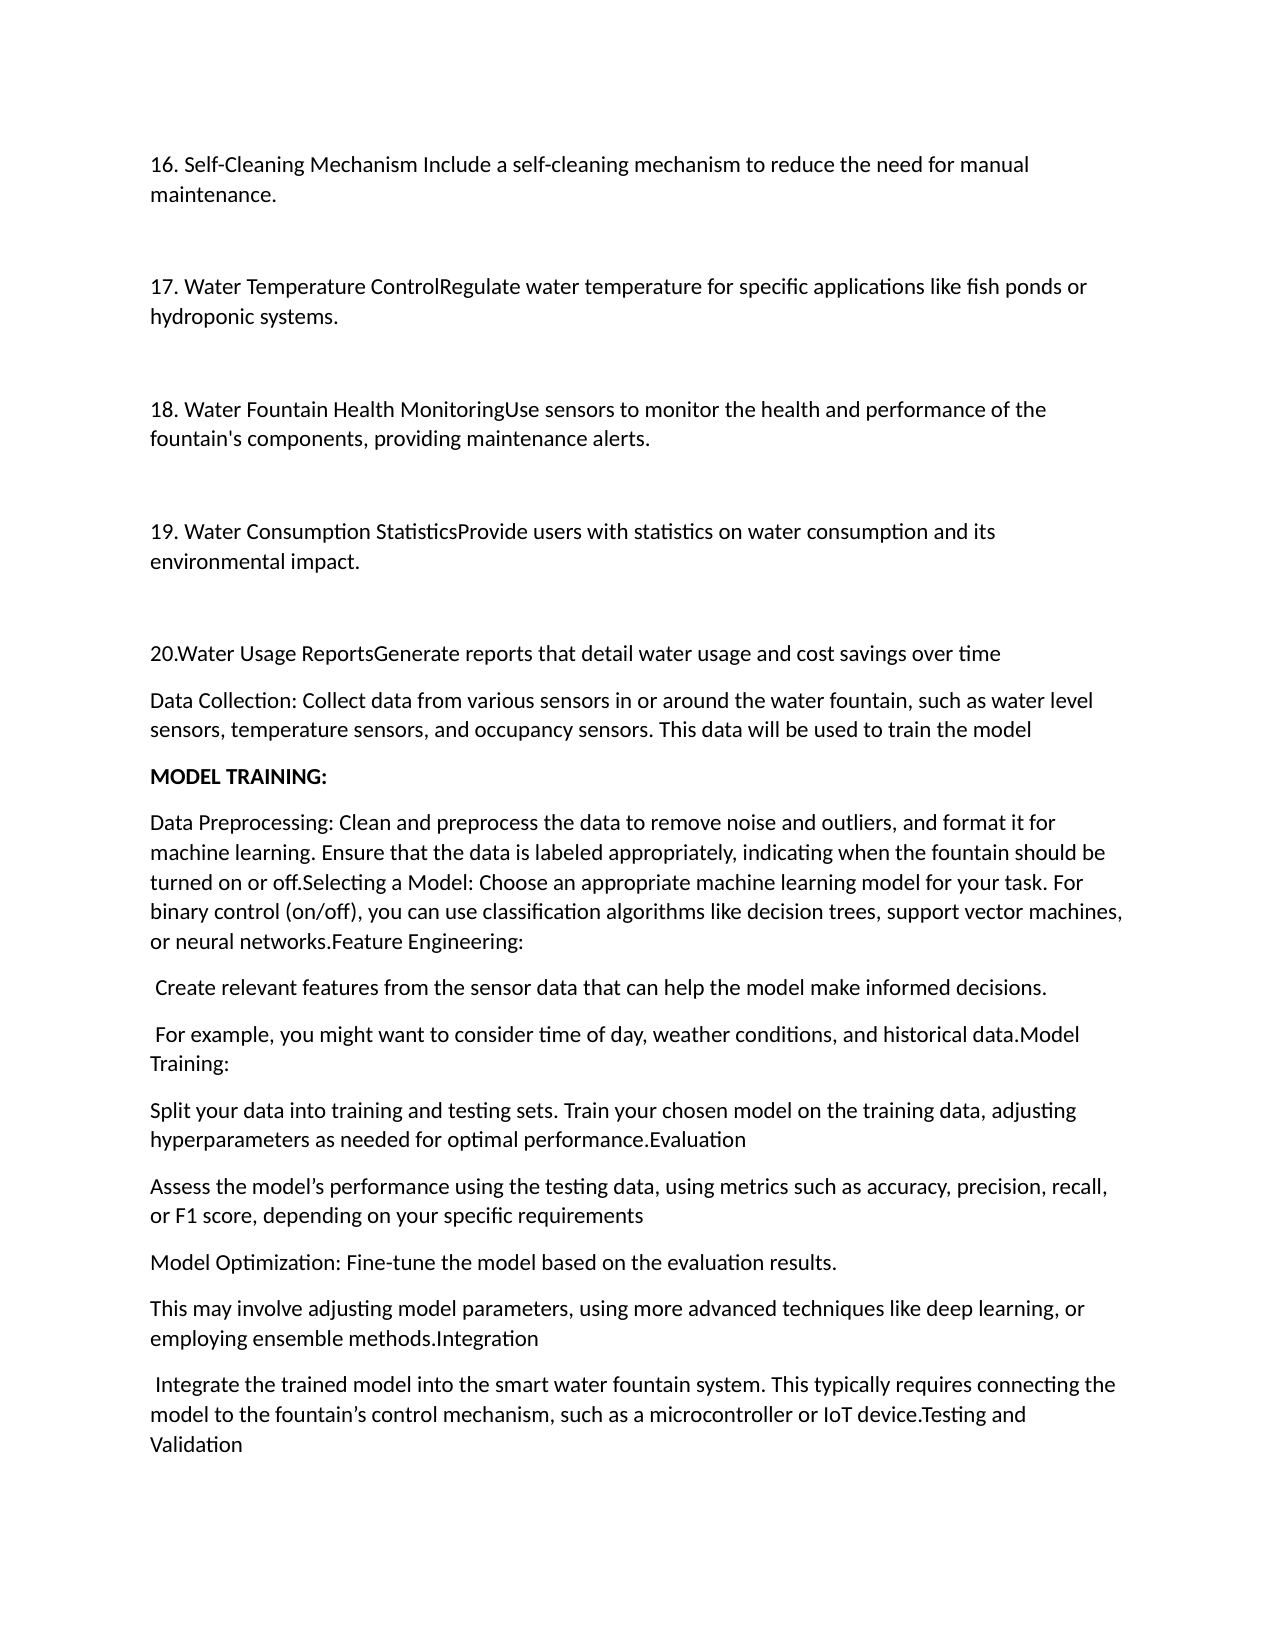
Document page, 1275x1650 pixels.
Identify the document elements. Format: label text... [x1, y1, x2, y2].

text Model Optimization: Fine-tune the model based on the evaluation results. [150, 1248, 1125, 1276]
text Data Collection: Collect data from various sensors in or around the water fountain, such as water level sensors, temperature sensors, and occupancy sensors. This data will be used to train the model [150, 686, 1125, 744]
text Create relevant features from the sensor data that can help the model make informed decisions. [150, 973, 1125, 1001]
text 19. Water Consumption StatisticsProvide users with statistics on water consumption and its environmental impact. [150, 517, 1125, 575]
text For example, you might want to consider time of day, weather conditions, and historical data.Model Training: [150, 1020, 1125, 1077]
text Integrate the trained model into the smart water fountain system. This typically requires connecting the model to the fountain’s control mechanism, such as a microcontroller or IoT device.Testing and Validation [150, 1370, 1125, 1458]
text MODEL TRAINING: [150, 762, 1125, 790]
text Data Preprocessing: Clean and preprocess the data to remove noise and outliers, and format it for machine learning. Ensure that the data is labeled appropriately, indicating when the fountain should be turned on or off.Selecting a Model: Choose an appropriate machine learning model for your task. For binary control (on/off), you can use classification algorithms like decision trees, support vector machines, or neural networks.Feature Engineering: [150, 808, 1125, 955]
text Assess the model’s performance using the testing data, using metrics such as accuracy, precision, recall, or F1 score, depending on your specific requirements [150, 1172, 1125, 1229]
text Split your data into training and testing sets. Train your chosen model on the training data, adjusting hyperparameters as needed for optimal performance.Evaluation [150, 1096, 1125, 1153]
text 20.Water Usage ReportsGenerate reports that detail water usage and cost savings over time [150, 639, 1125, 668]
text 17. Water Temperature ControlRegulate water temperature for specific applications like fish ponds or hydroponic systems. [150, 272, 1125, 330]
text This may involve adjusting model parameters, using more advanced techniques like deep learning, or employing ensemble methods.Integration [150, 1294, 1125, 1352]
text 16. Self-Cleaning Mechanism Include a self-cleaning mechanism to reduce the need for manual maintenance. [150, 150, 1125, 208]
text 18. Water Fountain Health MonitoringUse sensors to monitor the health and performance of the fountain's components, providing maintenance alerts. [150, 395, 1125, 452]
